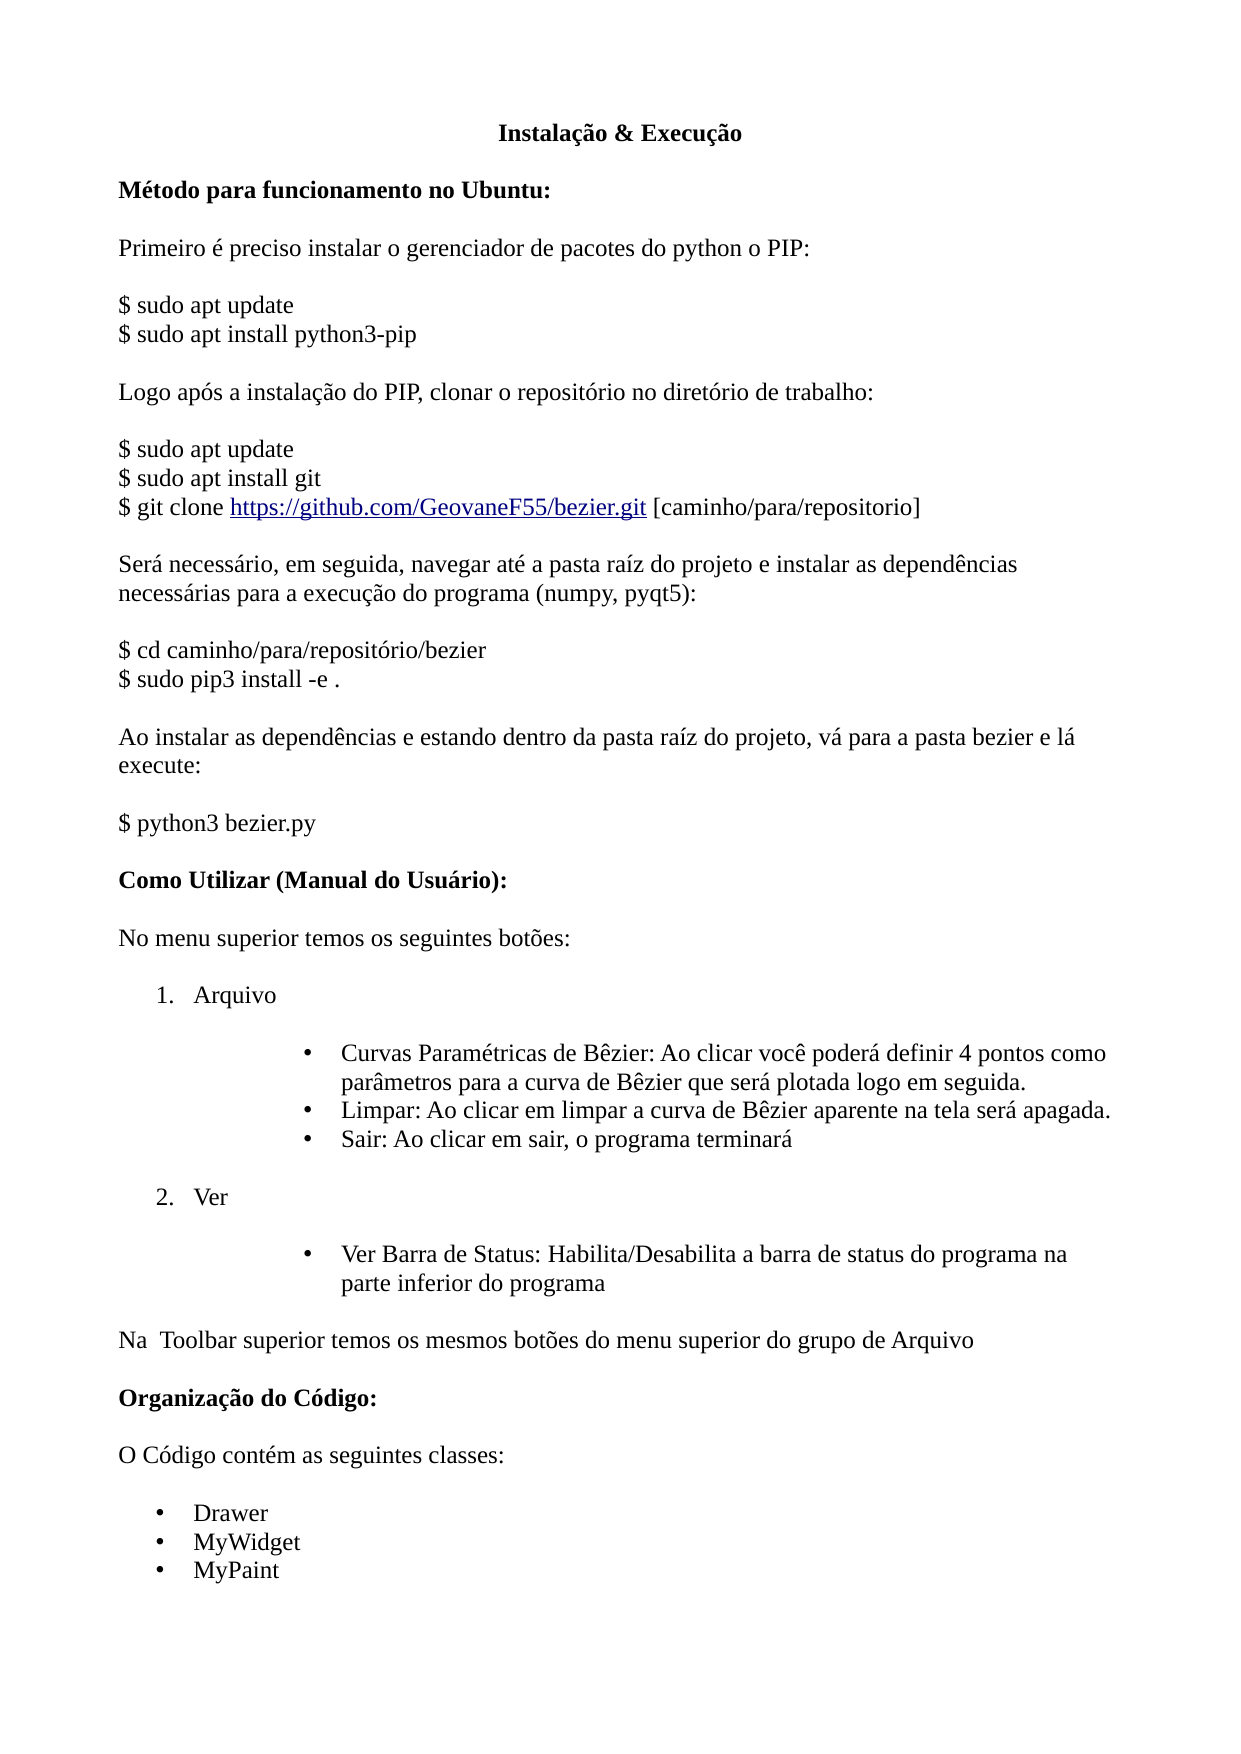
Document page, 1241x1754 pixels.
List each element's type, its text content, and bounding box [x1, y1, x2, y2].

text Como Utilizar (Manual do Usuário): [118, 866, 1122, 894]
text Método para funcionamento no Ubuntu: [118, 176, 1122, 204]
text Na Toolbar superior temos os mesmos botões do menu superior do grupo de Arquivo [118, 1326, 1122, 1354]
text $ sudo pip3 install -e . [118, 664, 1122, 693]
list Ver [156, 1182, 1122, 1211]
text Organização do Código: [118, 1383, 1122, 1412]
text $ cd caminho/para/repositório/bezier [118, 636, 1122, 664]
text $ sudo apt update [118, 434, 1122, 463]
text $ sudo apt update [118, 291, 1122, 319]
list MyPaint [156, 1556, 1122, 1584]
list Ver Barra de Status: Habilita/Desabilita a barra de status do programa na parte inferior do programa [303, 1239, 1122, 1297]
list Limpar: Ao clicar em limpar a curva de Bêzier aparente na tela será apagada. [303, 1096, 1122, 1124]
text $ sudo apt install python3-pip [118, 319, 1122, 348]
text Ao instalar as dependências e estando dentro da pasta raíz do projeto, vá para a pasta bezier e lá execute: [118, 722, 1122, 779]
text Logo após a instalação do PIP, clonar o repositório no diretório de trabalho: [118, 377, 1122, 406]
text Primeiro é preciso instalar o gerenciador de pacotes do python o PIP: [118, 233, 1122, 262]
text $ git clone https://github.com/GeovaneF55/bezier.git [caminho/para/repositorio] [118, 492, 1122, 521]
list Sair: Ao clicar em sair, o programa terminará [303, 1124, 1122, 1153]
text No menu superior temos os seguintes botões: [118, 923, 1122, 952]
text Será necessário, em seguida, navegar até a pasta raíz do projeto e instalar as dependências necessárias para a execução do programa (numpy, pyqt5): [118, 549, 1122, 607]
text $ python3 bezier.py [118, 808, 1122, 837]
text $ sudo apt install git [118, 463, 1122, 492]
list Drawer [156, 1498, 1122, 1527]
text Instalação & Execução [118, 118, 1122, 147]
list MyWidget [156, 1527, 1122, 1556]
list Curvas Paramétricas de Bêzier: Ao clicar você poderá definir 4 pontos como parâmetros para a curva de Bêzier que será plotada logo em seguida. [303, 1038, 1122, 1096]
text O Código contém as seguintes classes: [118, 1441, 1122, 1469]
list Arquivo [156, 981, 1122, 1009]
